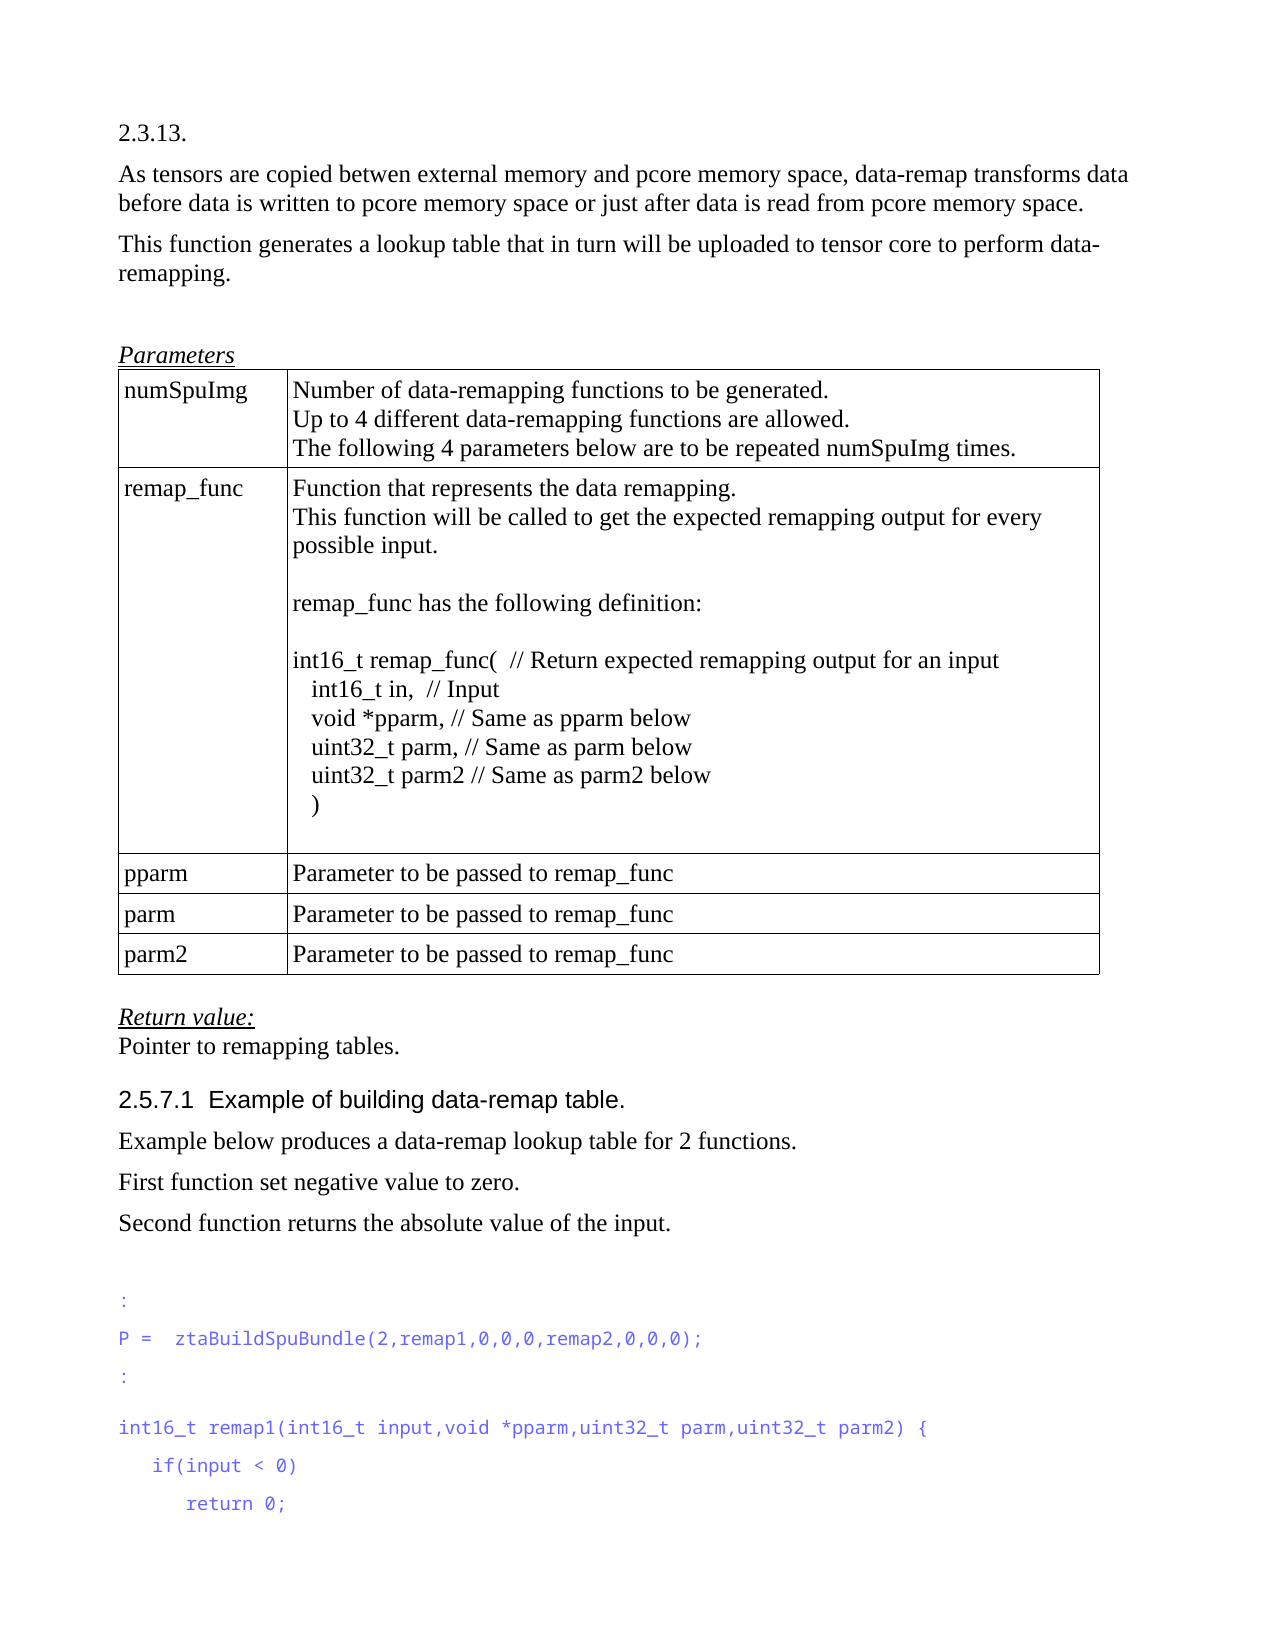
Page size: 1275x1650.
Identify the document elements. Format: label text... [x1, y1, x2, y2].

text : [118, 1288, 1157, 1313]
text P = ztaBuildSpuBundle(2,remap1,0,0,0,remap2,0,0,0); [118, 1326, 1157, 1351]
text : [118, 1364, 1157, 1389]
table_cell remap_func [119, 468, 287, 852]
subtitle Example of building data-remap table. [118, 1085, 1157, 1113]
text This function generates a lookup table that in turn will be uploaded to tensor core to perform data-remapping. [118, 229, 1157, 287]
table_header numSpuImg [119, 370, 287, 467]
text Parameters [118, 341, 1157, 369]
table_cell pparm [119, 854, 287, 893]
text First function set negative value to zero. [118, 1167, 1157, 1196]
table_cell Parameter to be passed to remap_func [288, 934, 1099, 973]
table_cell Parameter to be passed to remap_func [288, 894, 1099, 933]
table_header Number of data-remapping functions to be generated. Up to 4 different data-remapping functions are allowed. The following 4 parameters below are to be repeated numSpuImg times. [288, 370, 1099, 467]
text int16_t remap1(int16_t input,void *pparm,uint32_t parm,uint32_t parm2) { [118, 1415, 1157, 1440]
table_cell Parameter to be passed to remap_func [288, 854, 1099, 893]
text Pointer to remapping tables. [118, 1031, 1157, 1060]
text Second function returns the absolute value of the input. [118, 1208, 1157, 1237]
table_cell parm2 [119, 934, 287, 973]
table_cell parm [119, 894, 287, 933]
text Return value: [118, 1002, 1157, 1031]
text 2.3.13. [118, 118, 1157, 147]
text if(input < 0) [118, 1453, 1157, 1478]
text Example below produces a data-remap lookup table for 2 functions. [118, 1126, 1157, 1154]
text return 0; [118, 1491, 1157, 1516]
text As tensors are copied betwen external memory and pcore memory space, data-remap transforms data before data is written to pcore memory space or just after data is read from pcore memory space. [118, 159, 1157, 217]
table_cell Function that represents the data remapping. This function will be called to get the expected remapping output for every possible input. remap_func has the following definition: int16_t remap_func( // Return expected remapping output for an input int16_t in, // Input void *pparm, // Same as pparm below uint32_t parm, // Same as parm below uint32_t parm2 // Same as parm2 below ) [288, 468, 1099, 852]
